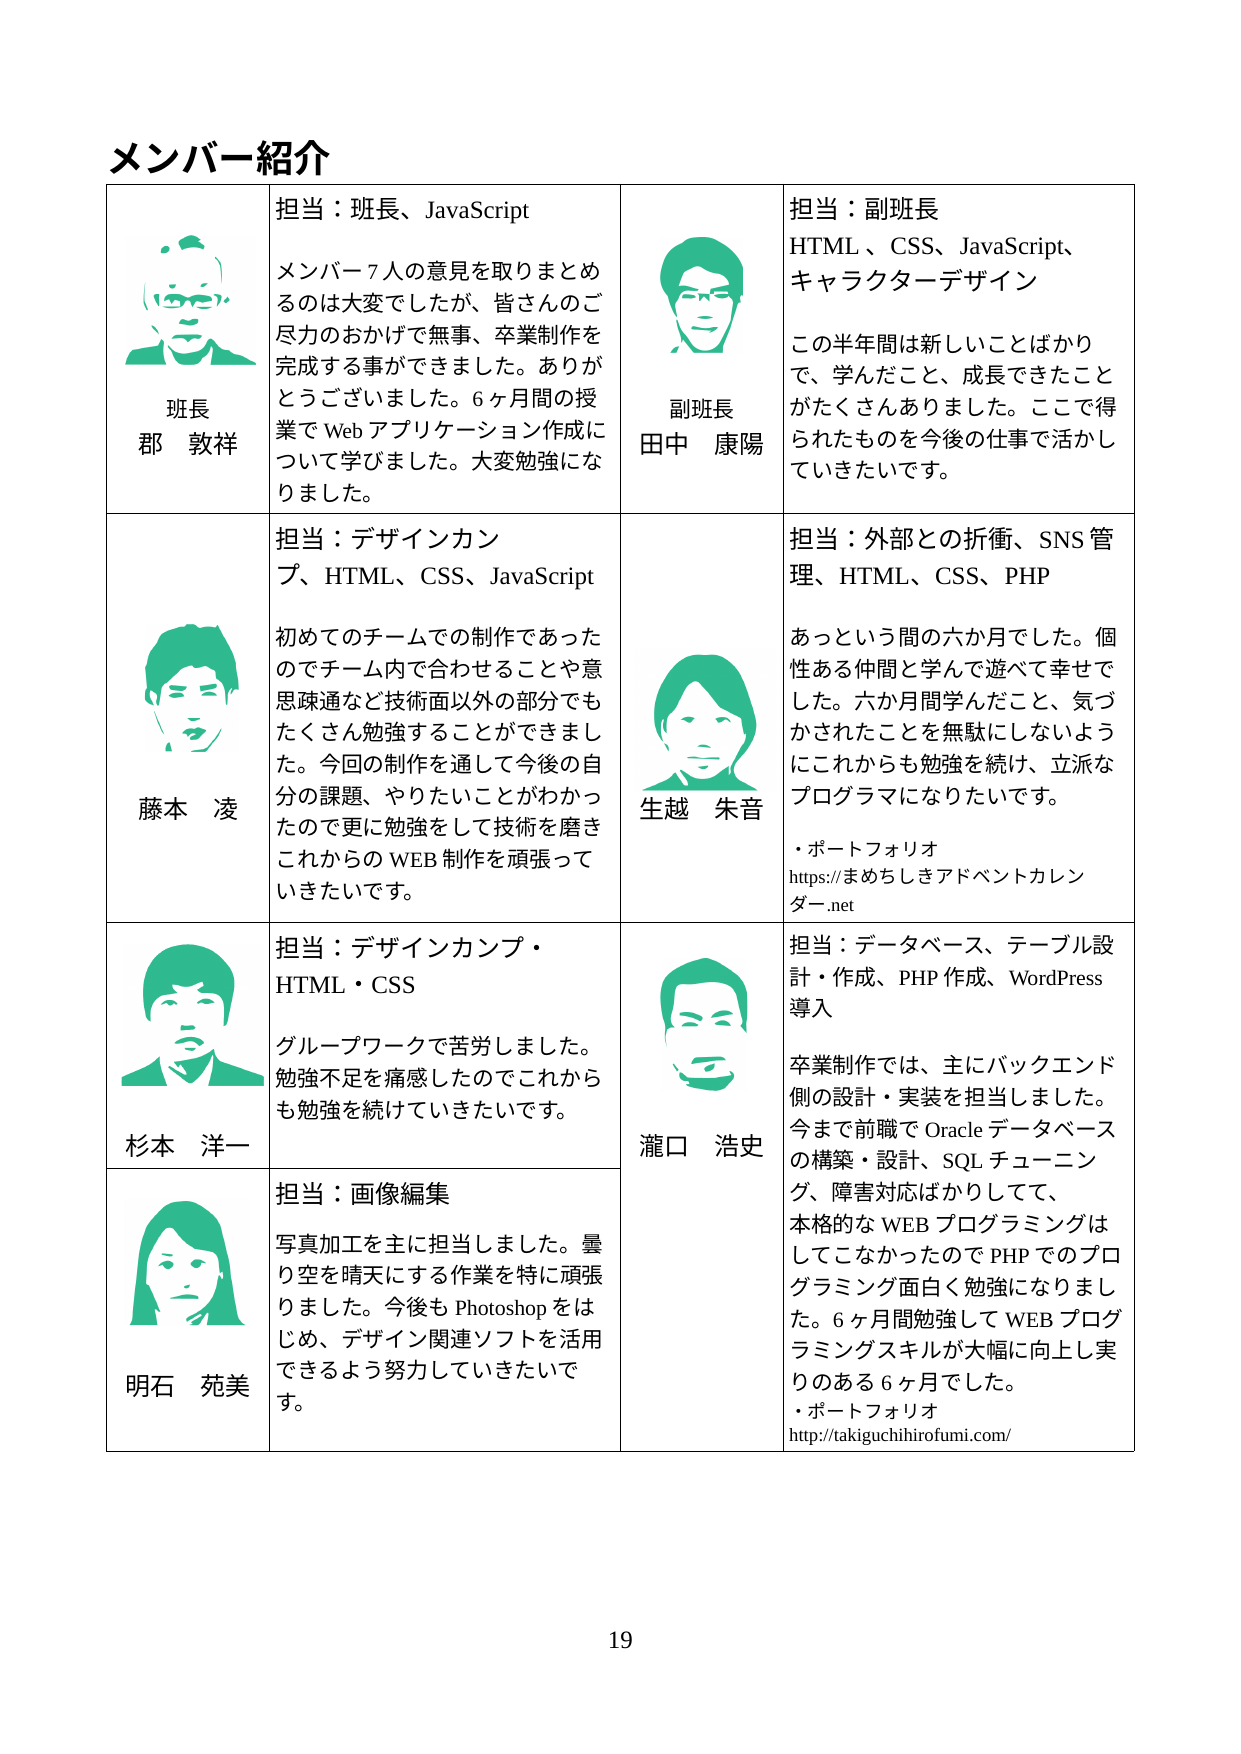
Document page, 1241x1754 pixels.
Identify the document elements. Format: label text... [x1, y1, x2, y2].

table_cell [107, 1169, 269, 1360]
table_cell [107, 923, 269, 1121]
table_cell [621, 514, 783, 784]
picture [121, 944, 264, 1086]
table_header 担当：班長、JavaScript メンバー7人の意見を取りまとめるのは大変でしたが、皆さんのご尽力のおかげで無事、卒業制作を完成する事ができました。ありがとうございました。6ヶ月間の授業でWebアプリケーション作成について学びました。大変勉強になりました。 [270, 185, 620, 513]
picture [660, 237, 743, 353]
table_cell [621, 923, 783, 1121]
table_cell 瀧口 浩史 [621, 1121, 783, 1451]
table_cell 杉本 洋一 [107, 1121, 269, 1168]
table_cell 担当：外部との折衝、SNS管理、HTML、CSS、PHP あっという間の六か月でした。個性ある仲間と学んで遊べて幸せでした。六か月間学んだこと、気づかされたことを無駄にしないようにこれからも勉強を続け、立派なプログラマになりたいです。 ・ポートフォリオ https://まめちしきアドベントカレンダー.net [784, 514, 1134, 922]
picture [125, 235, 257, 365]
table_cell 担当：デザインカンプ、HTML、CSS、JavaScript 初めてのチームでの制作であったのでチーム内で合わせることや意思疎通など技術面以外の部分でもたくさん勉強することができました。今回の制作を通して今後の自分の課題、やりたいことがわかったので更に勉強をして技術を磨きこれからのWEB制作を頑張っていきたいです。 [270, 514, 620, 922]
picture [144, 624, 239, 752]
table_cell [107, 514, 269, 784]
text メンバー紹介 [106, 129, 1134, 183]
table_cell 担当：画像編集 写真加工を主に担当しました。曇り空を晴天にする作業を特に頑張りました。今後もPhotoshopをはじめ、デザイン関連ソフトを活用できるよう努力していきたいです。 [270, 1169, 620, 1451]
table_cell 生越 朱音 [621, 784, 783, 922]
table_header 担当：副班長 HTML 、CSS、JavaScript、キャラクターデザイン この半年間は新しいことばかりで、学んだこと、成長できたことがたくさんありました。ここで得られたものを今後の仕事で活かしていきたいです。 [784, 185, 1134, 513]
table_header [107, 185, 269, 387]
table_cell 担当：データベース、テーブル設計・作成、PHP作成、WordPress導入 卒業制作では、主にバックエンド側の設計・実装を担当しました。 今まで前職でOracleデータベースの構築・設計、SQLチューニング、障害対応ばかりしてて、 本格的なWEBプログラミングはしてこなかったのでPHPでのプログラミング面白く勉強になりました。6ヶ月間勉強してWEBプログラミングスキルが大幅に向上し実りのある6ヶ月でした。 ・ポートフォリオ http://takiguchihirofumi.com/ [784, 923, 1134, 1451]
table_cell 担当：デザインカンプ・HTML・CSS グループワークで苦労しました。 勉強不足を痛感したのでこれからも勉強を続けていきたいです。 [270, 923, 620, 1168]
picture [660, 958, 748, 1091]
picture [123, 1199, 251, 1326]
table_header [621, 185, 783, 387]
table_cell 班長 郡 敦祥 [107, 387, 269, 513]
table_cell 副班長 田中 康陽 [621, 387, 783, 513]
table_cell 明石 苑美 [107, 1360, 269, 1451]
table_cell 藤本 凌 [107, 784, 269, 922]
picture [634, 648, 778, 792]
